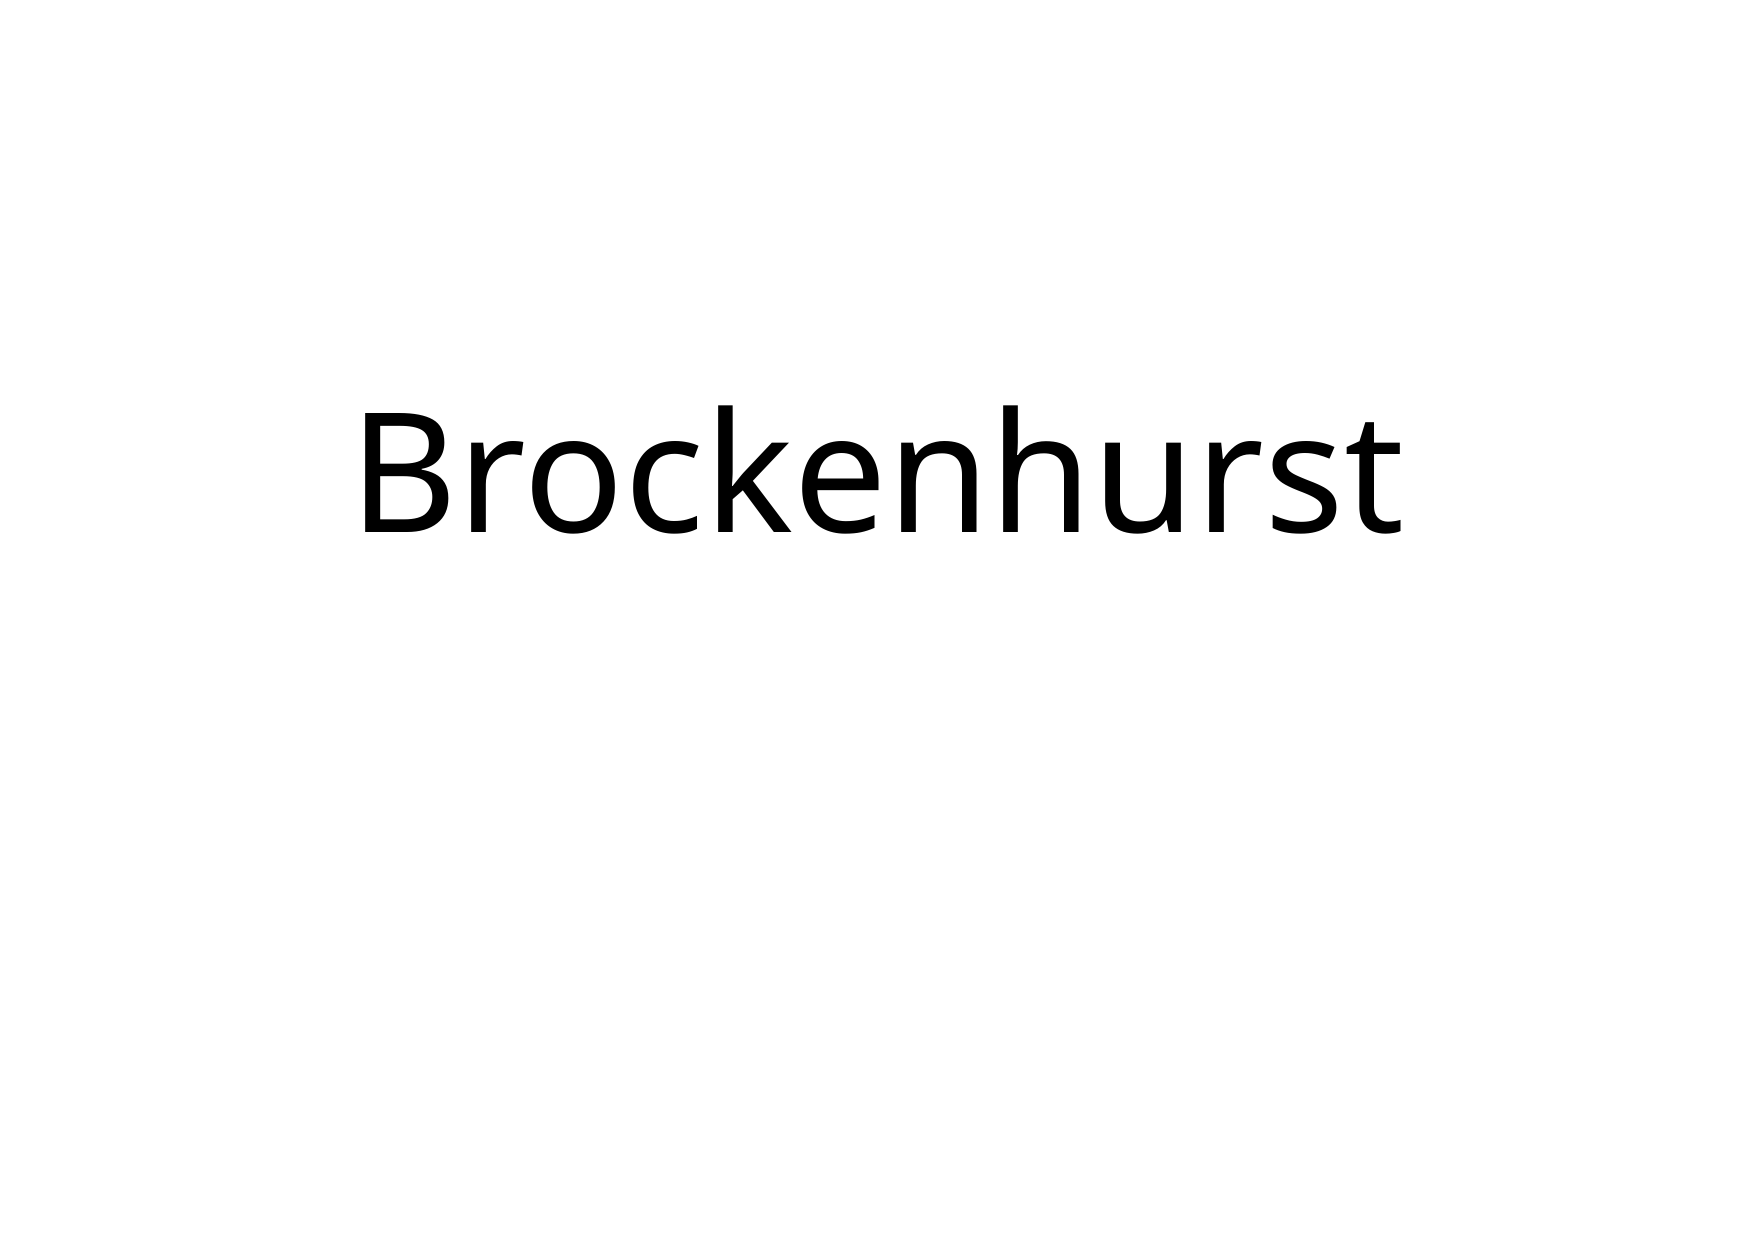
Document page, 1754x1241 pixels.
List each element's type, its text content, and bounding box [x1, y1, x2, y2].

text Brockenhurst [59, 354, 1695, 581]
